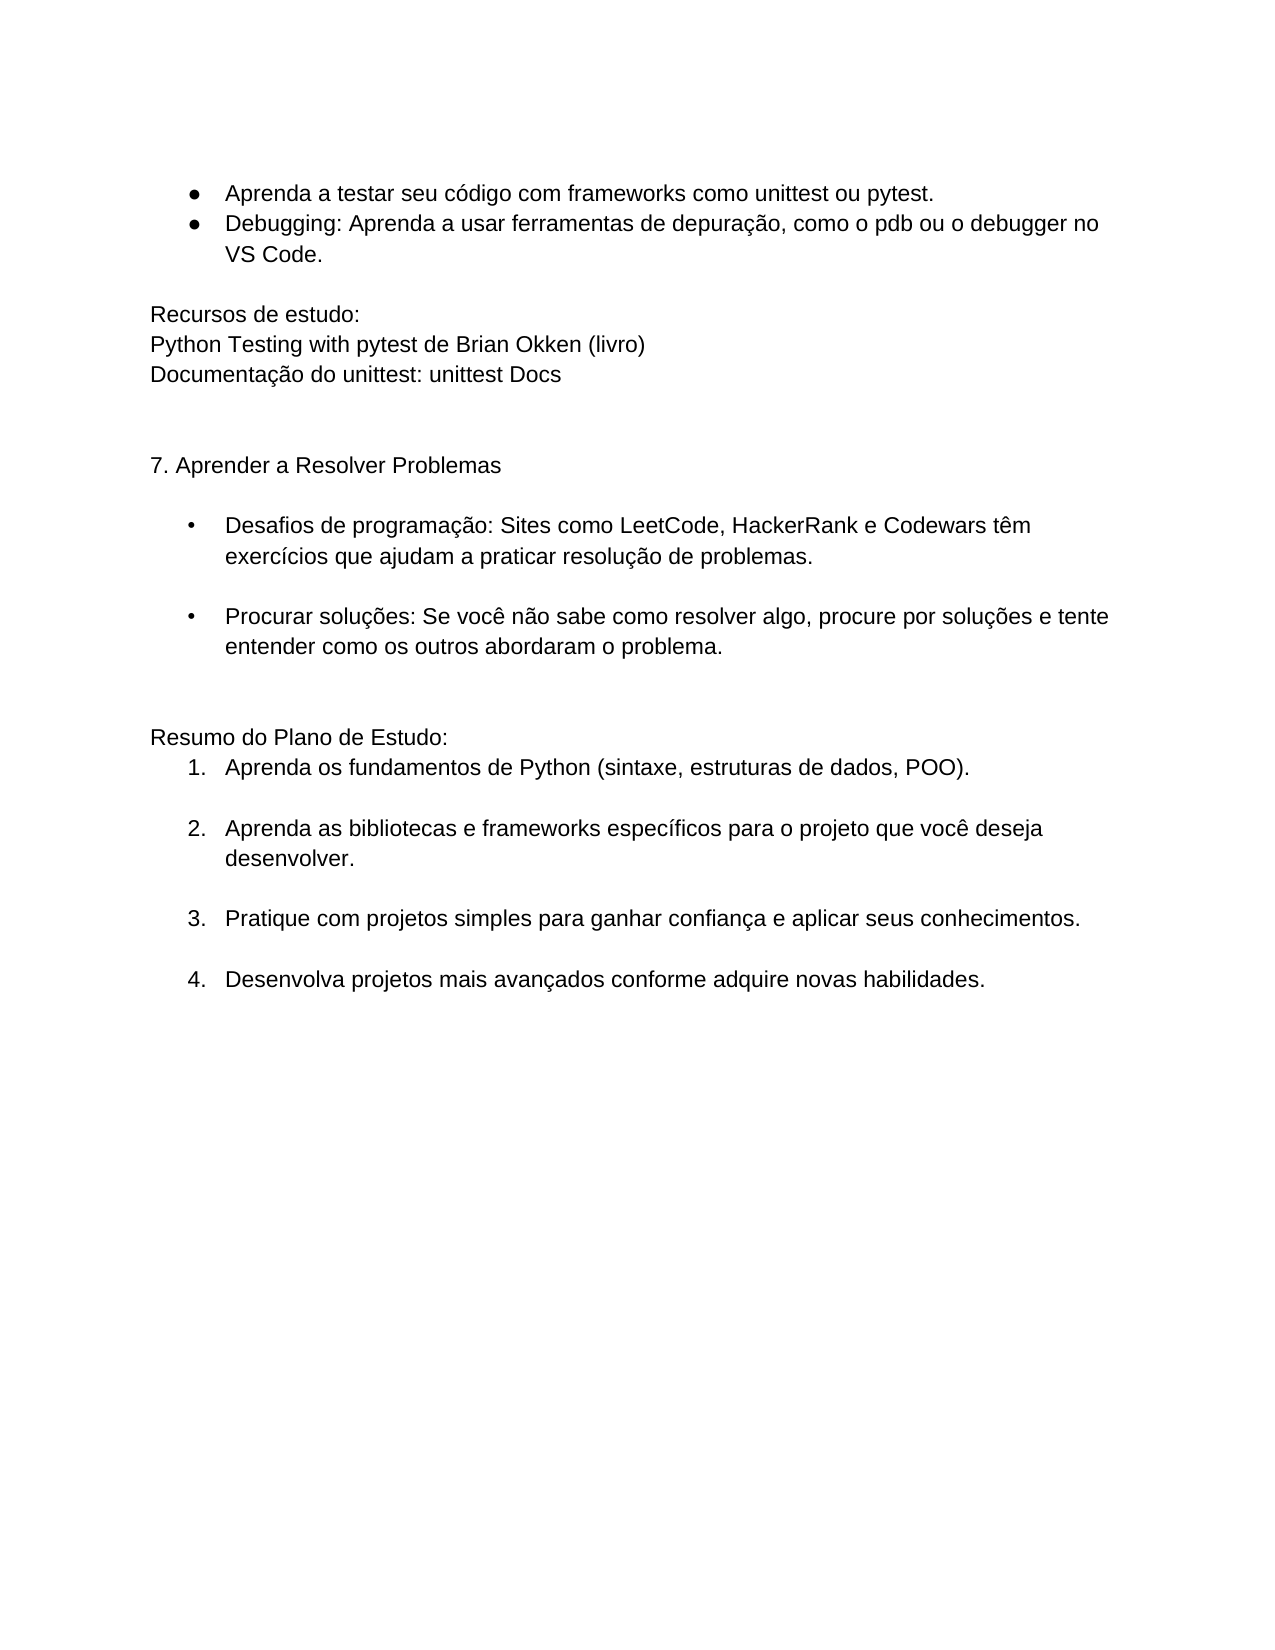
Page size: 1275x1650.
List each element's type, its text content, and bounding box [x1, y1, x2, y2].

list Debugging: Aprenda a usar ferramentas de depuração, como o pdb ou o debugger no VS Code. [187, 210, 1125, 267]
list Desafios de programação: Sites como LeetCode, HackerRank e Codewars têm exercícios que ajudam a praticar resolução de problemas. [187, 512, 1125, 569]
text Python Testing with pytest de Brian Okken (livro) [150, 331, 1125, 358]
list Aprenda as bibliotecas e frameworks específicos para o projeto que você deseja [187, 814, 1125, 841]
text Resumo do Plano de Estudo: [150, 724, 1125, 750]
list Aprenda os fundamentos de Python (sintaxe, estruturas de dados, POO). [187, 754, 1125, 781]
list Procurar soluções: Se você não sabe como resolver algo, procure por soluções e tente entender como os outros abordaram o problema. [187, 603, 1125, 660]
list Pratique com projetos simples para ganhar confiança e aplicar seus conhecimentos. [187, 905, 1125, 932]
text 7. Aprender a Resolver Problemas [150, 452, 1125, 478]
text Documentação do unittest: unittest Docs [150, 361, 1125, 388]
text desenvolver. [225, 845, 1125, 871]
list Desenvolva projetos mais avançados conforme adquire novas habilidades. [187, 966, 1125, 992]
list Aprenda a testar seu código com frameworks como unittest ou pytest. [187, 180, 1125, 207]
text Recursos de estudo: [150, 301, 1125, 327]
